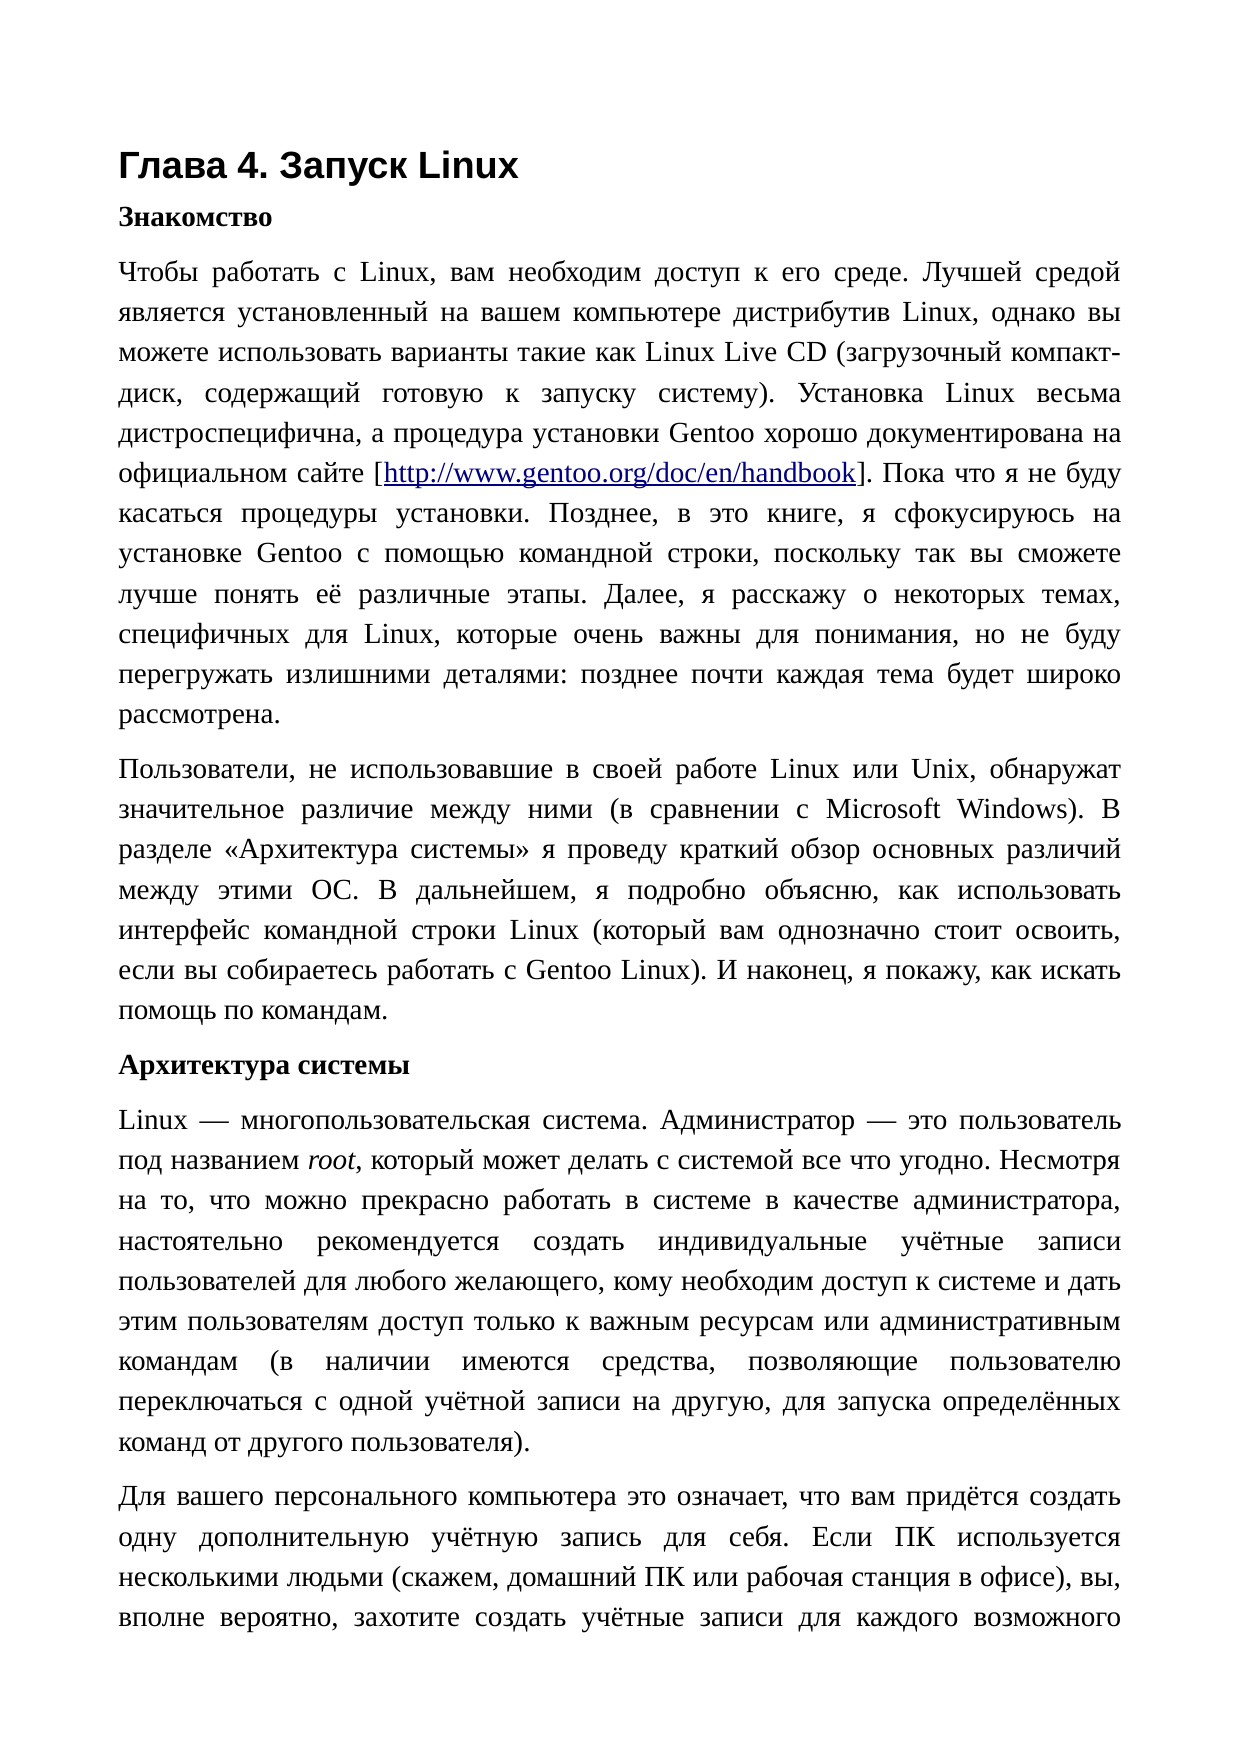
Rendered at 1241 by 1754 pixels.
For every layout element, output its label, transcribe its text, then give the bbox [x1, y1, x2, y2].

text Архитектура системы [118, 1047, 1122, 1081]
subtitle Глава 4. Запуск Linux [118, 143, 1122, 187]
text Чтобы работать с Linux, вам необходим доступ к его среде. Лучшей средой является установленный на вашем компьютере дистрибутив Linux, однако вы можете использовать варианты такие как Linux Live CD (загрузочный компакт-диск, содержащий готовую к запуску систему). Установка Linux весьма дистроспецифична, а процедура установки Gentoo хорошо документирована на официальном сайте [http://www.gentoo.org/doc/en/handbook]. Пока что я не буду касаться процедуры установки. Позднее, в это книге, я сфокусируюсь на установке Gentoo с помощью командной строки, поскольку так вы сможете лучше понять её различные этапы. Далее, я расскажу о некоторых темах, специфичных для Linux, которые очень важны для понимания, но не буду перегружать излишними деталями: позднее почти каждая тема будет широко рассмотрена. [118, 254, 1122, 730]
text Пользователи, не использовавшие в своей работе Linux или Unix, обнаружат значительное различие между ними (в сравнении с Microsoft Windows). В разделе «Архитектура системы» я проведу краткий обзор основных различий между этими ОС. В дальнейшем, я подробно объясню, как использовать интерфейс командной строки Linux (который вам однозначно стоит освоить, если вы собираетесь работать с Gentoo Linux). И наконец, я покажу, как искать помощь по командам. [118, 751, 1122, 1026]
text Linux — многопользовательская система. Администратор — это пользователь под названием root, который может делать с системой все что угодно. Несмотря на то, что можно прекрасно работать в системе в качестве администратора, настоятельно рекомендуется создать индивидуальные учётные записи пользователей для любого желающего, кому необходим доступ к системе и дать этим пользователям доступ только к важным ресурсам или административным командам (в наличии имеются средства, позволяющие пользователю переключаться с одной учётной записи на другую, для запуска определённых команд от другого пользователя). [118, 1102, 1122, 1457]
text Для вашего персонального компьютера это означает, что вам придётся создать одну дополнительную учётную запись для себя. Если ПК используется несколькими людьми (скажем, домашний ПК или рабочая станция в офисе), вы, вполне вероятно, захотите создать учётные записи для каждого возможного [118, 1478, 1122, 1633]
text Знакомство [118, 199, 1122, 233]
